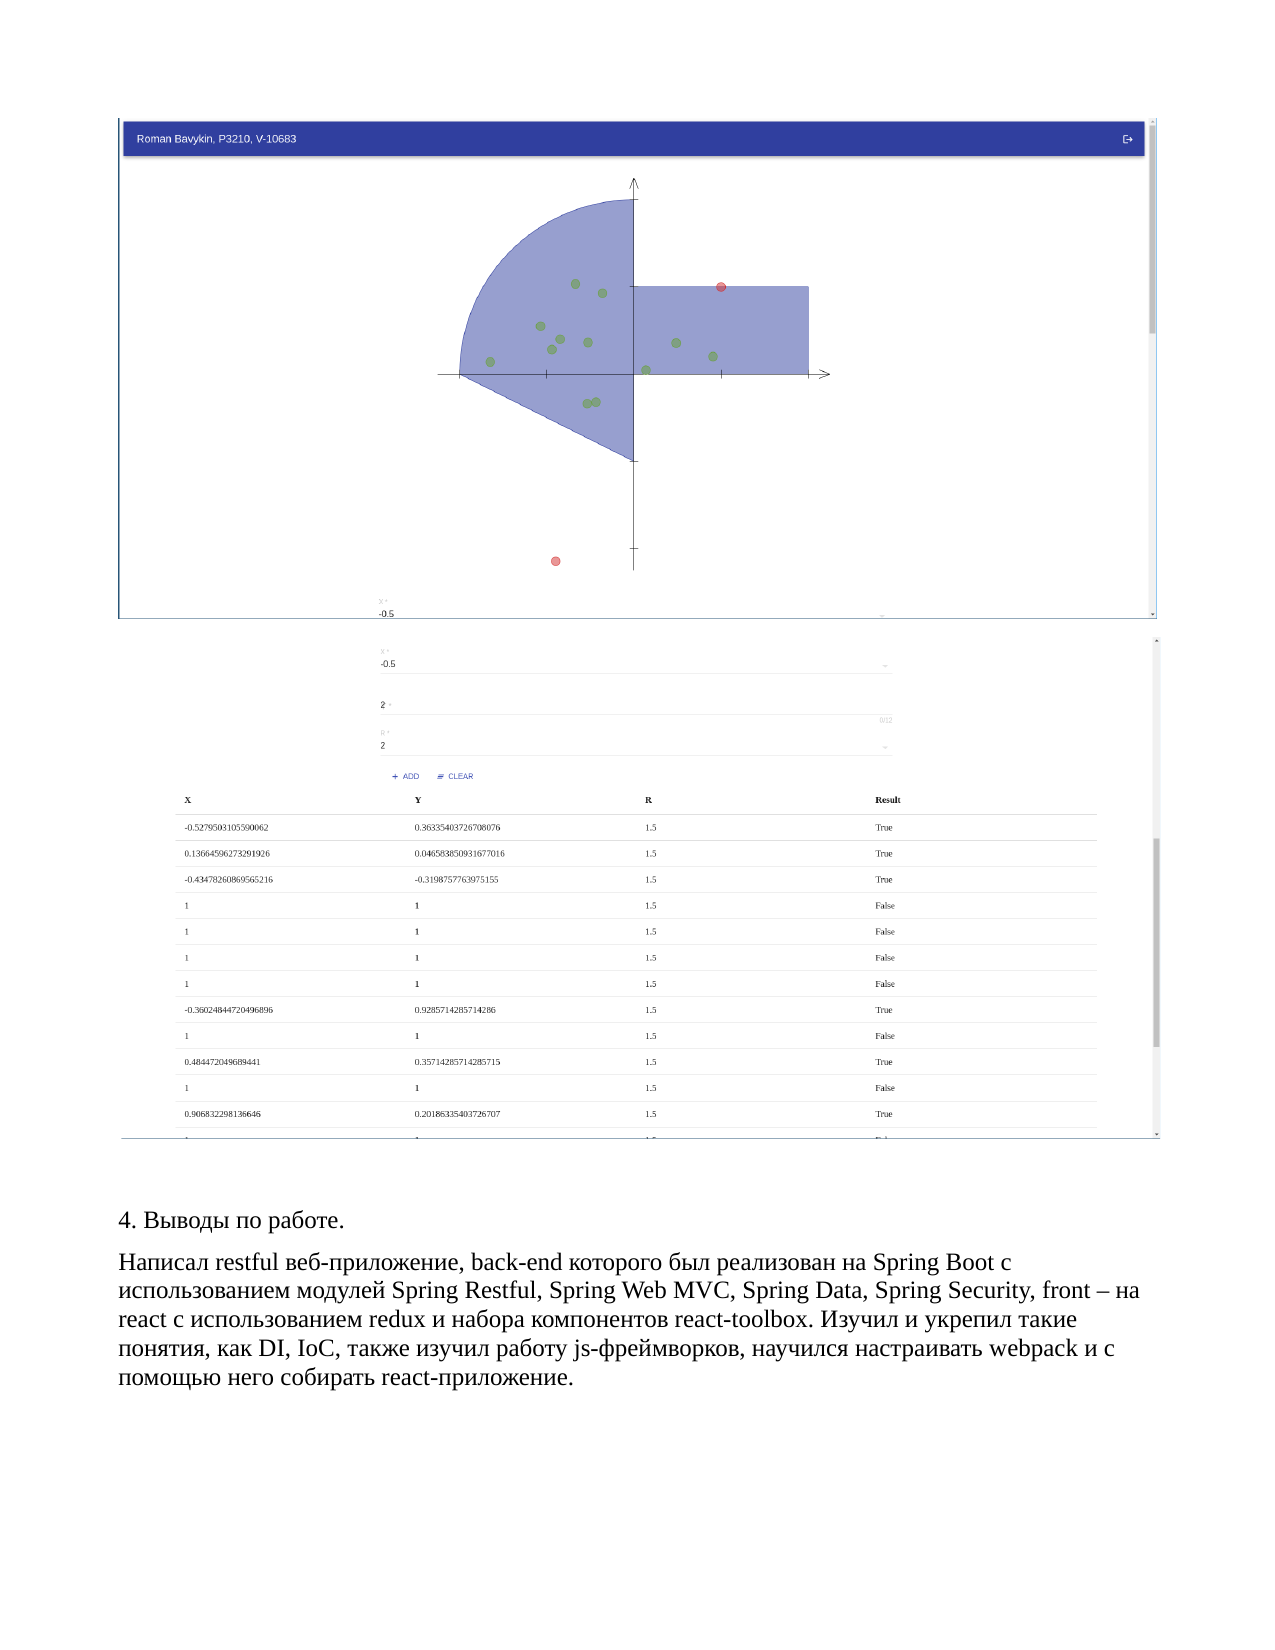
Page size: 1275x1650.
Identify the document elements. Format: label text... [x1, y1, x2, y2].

text Написал restful веб-приложение, back-end которого был реализован на Spring Boot с использованием модулей Spring Restful, Spring Web MVC, Spring Data, Spring Security, front – на react с использованием redux и набора компонентов react-toolbox. Изучил и укрепил такие понятия, как DI, IoC, также изучил работу js-фреймворков, научился настраивать webpack и с помощью него собирать react-приложение. [118, 1247, 1157, 1390]
title 4. Выводы по работе. [118, 1205, 1157, 1234]
picture [121, 637, 1161, 1139]
picture [118, 118, 1157, 619]
